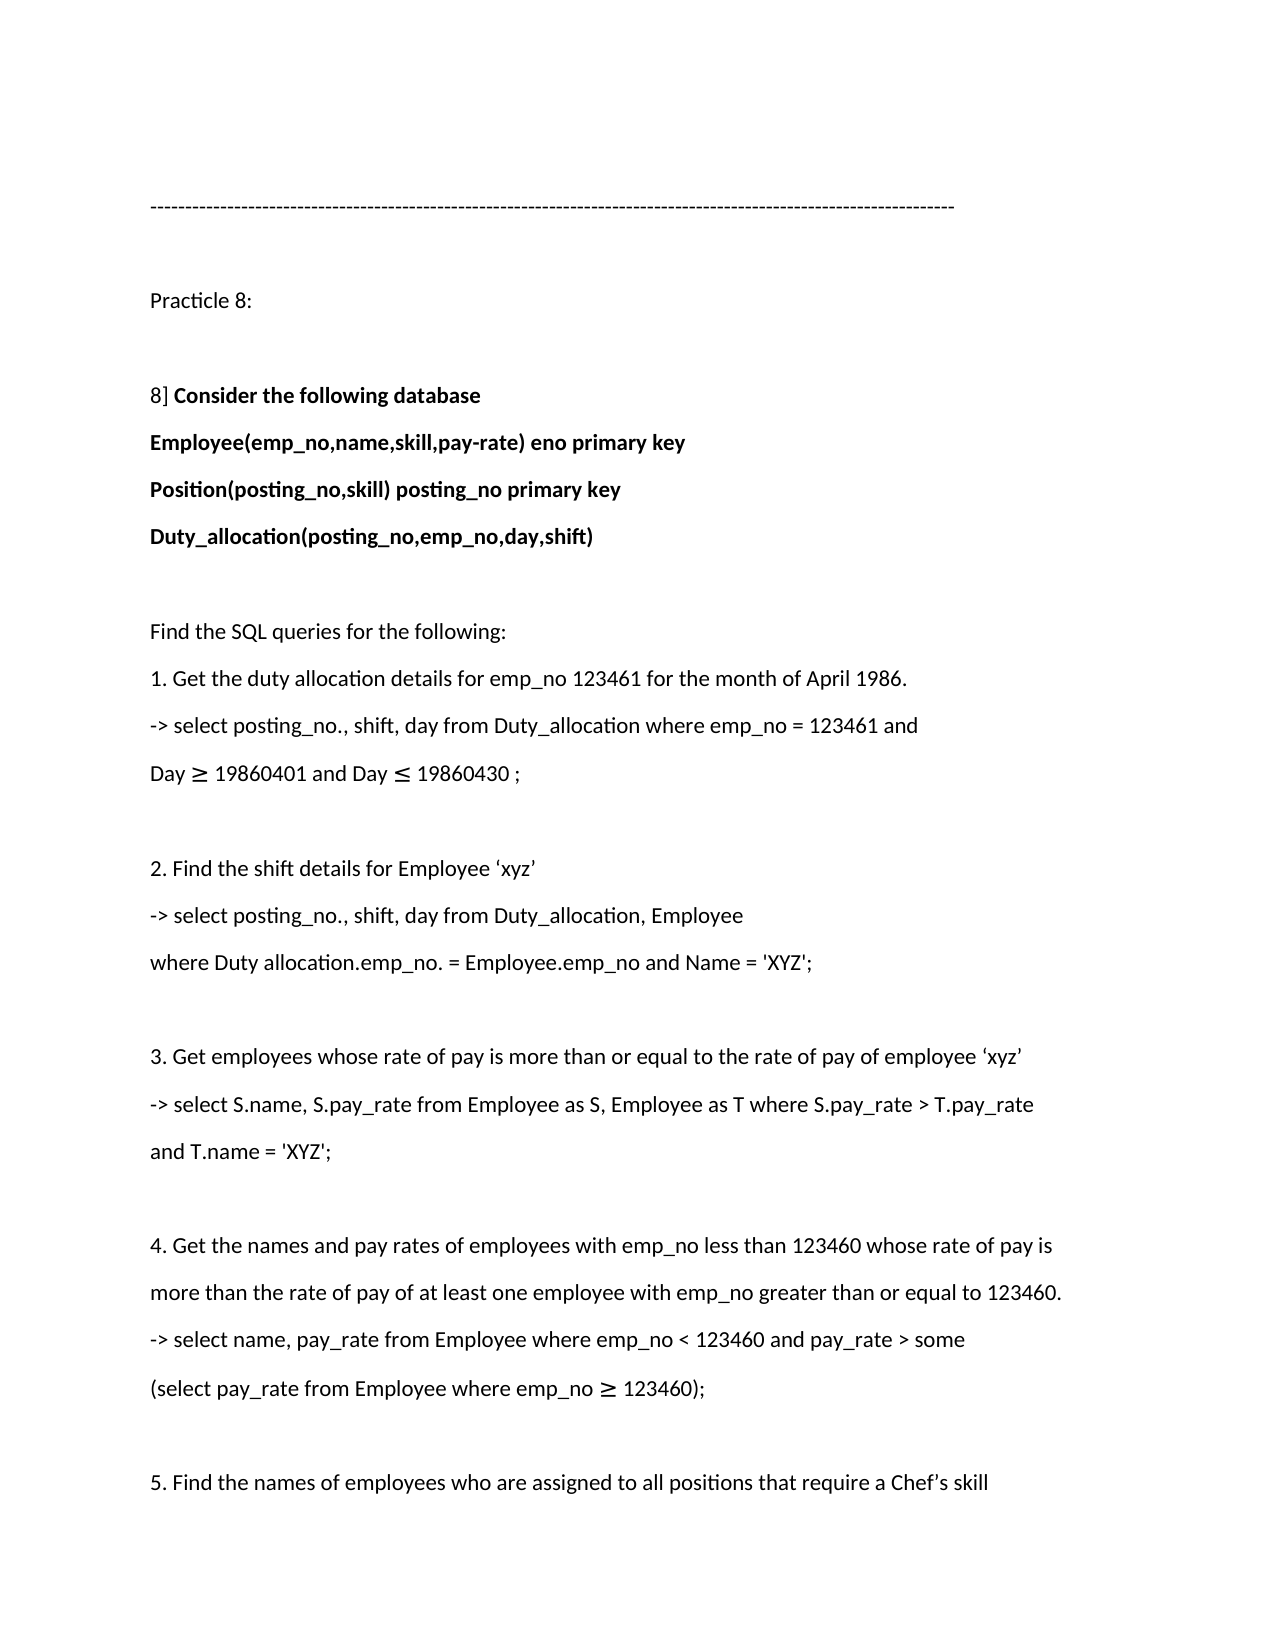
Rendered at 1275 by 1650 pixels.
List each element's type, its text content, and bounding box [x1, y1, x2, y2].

text Find the SQL queries for the following: [150, 622, 1125, 645]
text Employee(emp_no,name,skill,pay-rate) eno primary key [150, 433, 1125, 456]
text -> select S.name, S.pay_rate from Employee as S, Employee as T where S.pay_rate > T.pay_rate [150, 1095, 1125, 1118]
text and T.name = 'XYZ'; [150, 1142, 1125, 1165]
text ------------------------------------------------------------------------------------------------------------------- [150, 197, 1125, 220]
text Practicle 8: [150, 292, 1125, 314]
text Duty_allocation(posting_no,emp_no,day,shift) [150, 527, 1125, 550]
text where Duty allocation.emp_no. = Employee.emp_no and Name = 'XYZ'; [150, 953, 1125, 976]
text 5. Find the names of employees who are assigned to all positions that require a Chef’s skill [150, 1473, 1125, 1496]
text 8] Consider the following database [150, 386, 1125, 409]
text 2. Find the shift details for Employee ‘xyz’ [150, 859, 1125, 882]
text -> select posting_no., shift, day from Duty_allocation, Employee [150, 906, 1125, 929]
text 4. Get the names and pay rates of employees with emp_no less than 123460 whose rate of pay is [150, 1236, 1125, 1259]
text -> select name, pay_rate from Employee where emp_no < 123460 and pay_rate > some [150, 1331, 1125, 1354]
text -> select posting_no., shift, day from Duty_allocation where emp_no = 123461 and [150, 716, 1125, 739]
text 1. Get the duty allocation details for emp_no 123461 for the month of April 1986. [150, 669, 1125, 692]
text Day ≥ 19860401 and Day ≤ 19860430 ; [150, 763, 1125, 787]
text (select pay_rate from Employee where emp_no ≥ 123460); [150, 1378, 1125, 1402]
text more than the rate of pay of at least one employee with emp_no greater than or equal to 123460. [150, 1283, 1125, 1306]
text 3. Get employees whose rate of pay is more than or equal to the rate of pay of employee ‘xyz’ [150, 1048, 1125, 1071]
text Position(posting_no,skill) posting_no primary key [150, 480, 1125, 503]
